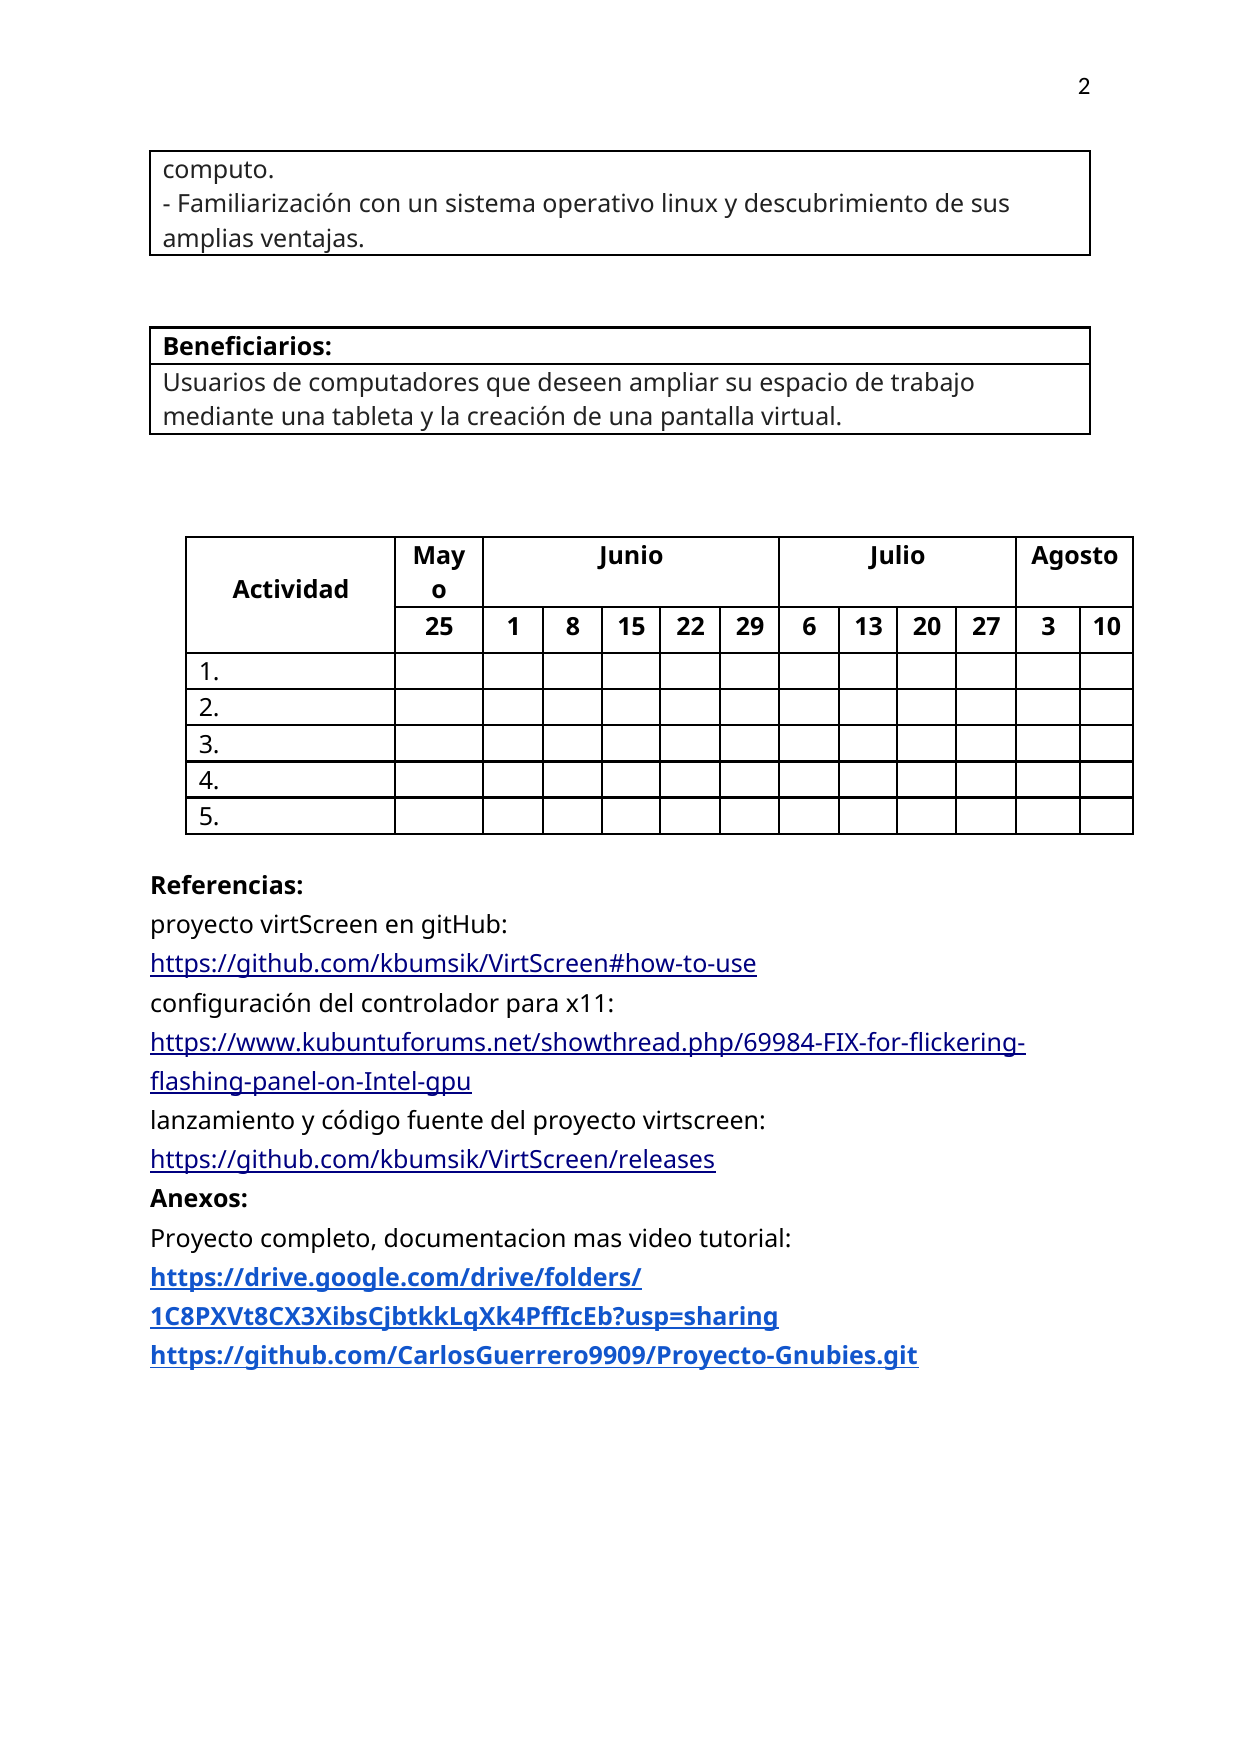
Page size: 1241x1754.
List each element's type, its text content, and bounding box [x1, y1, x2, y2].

table_cell [898, 799, 955, 833]
table_cell [396, 726, 482, 760]
table_cell 2. [187, 690, 394, 724]
table_cell [544, 726, 601, 760]
table_header Beneficiarios: [151, 329, 1089, 362]
table_cell [780, 690, 838, 724]
table_cell [1081, 690, 1132, 724]
table_cell 22 [661, 608, 719, 652]
table_cell 1 [484, 608, 542, 652]
table_cell 29 [721, 608, 778, 652]
table_cell [840, 726, 896, 760]
table_cell [721, 654, 778, 688]
table_cell [1017, 726, 1079, 760]
table_cell [780, 654, 838, 688]
table_cell [840, 763, 896, 796]
table_cell [661, 799, 719, 833]
table_cell [1081, 763, 1132, 796]
text configuración del controlador para x11: [150, 985, 1090, 1019]
table_cell [484, 690, 542, 724]
table_cell [957, 726, 1015, 760]
text https://github.com/kbumsik/VirtScreen/releases [150, 1142, 1090, 1176]
table_header Actividad [187, 538, 394, 652]
table_cell 27 [957, 608, 1015, 652]
text https://github.com/CarlosGuerrero9909/Proyecto-Gnubies.git [150, 1338, 1090, 1372]
table_cell 25 [396, 608, 482, 652]
table_cell 4. [187, 763, 394, 796]
table_cell [840, 799, 896, 833]
table_cell [603, 690, 659, 724]
table_header Julio [780, 538, 1015, 606]
table_cell 8 [544, 608, 601, 652]
table_cell [780, 726, 838, 760]
table_cell 20 [898, 608, 955, 652]
table_header Agosto [1017, 538, 1132, 606]
table_cell [1081, 654, 1132, 688]
table_cell [721, 690, 778, 724]
text lanzamiento y código fuente del proyecto virtscreen: [150, 1103, 1090, 1137]
table_cell [484, 799, 542, 833]
text Referencias: [150, 868, 1090, 902]
table_cell [396, 690, 482, 724]
table_cell [661, 654, 719, 688]
table_cell [957, 763, 1015, 796]
text https://github.com/kbumsik/VirtScreen#how-to-use [150, 946, 1090, 980]
table_cell 6 [780, 608, 838, 652]
table_header Mayo [396, 538, 482, 606]
table_cell [396, 763, 482, 796]
table_cell 10 [1081, 608, 1132, 652]
text https://www.kubuntuforums.net/showthread.php/69984-FIX-for-flickering-flashing-panel-on-Intel-gpu [150, 1024, 1090, 1098]
table_cell [1081, 799, 1132, 833]
table_cell Usuarios de computadores que deseen ampliar su espacio de trabajo mediante una tableta y la creación de una pantalla virtual. [151, 365, 1089, 433]
table_cell [484, 654, 542, 688]
table_cell [957, 799, 1015, 833]
table_cell [603, 726, 659, 760]
table_cell [1081, 726, 1132, 760]
table_cell [603, 763, 659, 796]
table_cell [780, 763, 838, 796]
table_cell 15 [603, 608, 659, 652]
table_cell 3 [1017, 608, 1079, 652]
table_cell [661, 763, 719, 796]
table_cell [484, 763, 542, 796]
text Proyecto completo, documentacion mas video tutorial: [150, 1220, 1090, 1254]
table_cell [661, 690, 719, 724]
text proyecto virtScreen en gitHub: [150, 907, 1090, 941]
table_cell 1. [187, 654, 394, 688]
table_header Junio [484, 538, 778, 606]
table_cell 5. [187, 799, 394, 833]
table_cell [780, 799, 838, 833]
table_cell [898, 763, 955, 796]
table_cell [721, 763, 778, 796]
table_cell [661, 726, 719, 760]
table_cell [721, 726, 778, 760]
table_cell [1017, 654, 1079, 688]
table_cell [603, 799, 659, 833]
table_cell [898, 654, 955, 688]
table_cell [898, 726, 955, 760]
table_cell [1017, 690, 1079, 724]
table_cell [544, 690, 601, 724]
table_cell computo. - Familiarización con un sistema operativo linux y descubrimiento de sus amplias ventajas. [151, 152, 1089, 254]
text Anexos: [150, 1181, 1090, 1215]
table_cell [544, 763, 601, 796]
table_cell [1017, 799, 1079, 833]
table_cell 13 [840, 608, 896, 652]
table_cell [898, 690, 955, 724]
table_cell [544, 799, 601, 833]
table_cell [603, 654, 659, 688]
table_cell [957, 654, 1015, 688]
table_cell [721, 799, 778, 833]
table_cell [957, 690, 1015, 724]
table_cell [840, 654, 896, 688]
table_cell [396, 654, 482, 688]
table_cell [484, 726, 542, 760]
text https://drive.google.com/drive/folders/1C8PXVt8CX3XibsCjbtkkLqXk4PffIcEb?usp=sharing [150, 1259, 1090, 1333]
table_cell 3. [187, 726, 394, 760]
table_cell [840, 690, 896, 724]
table_cell [1017, 763, 1079, 796]
table_cell [544, 654, 601, 688]
table_cell [396, 799, 482, 833]
